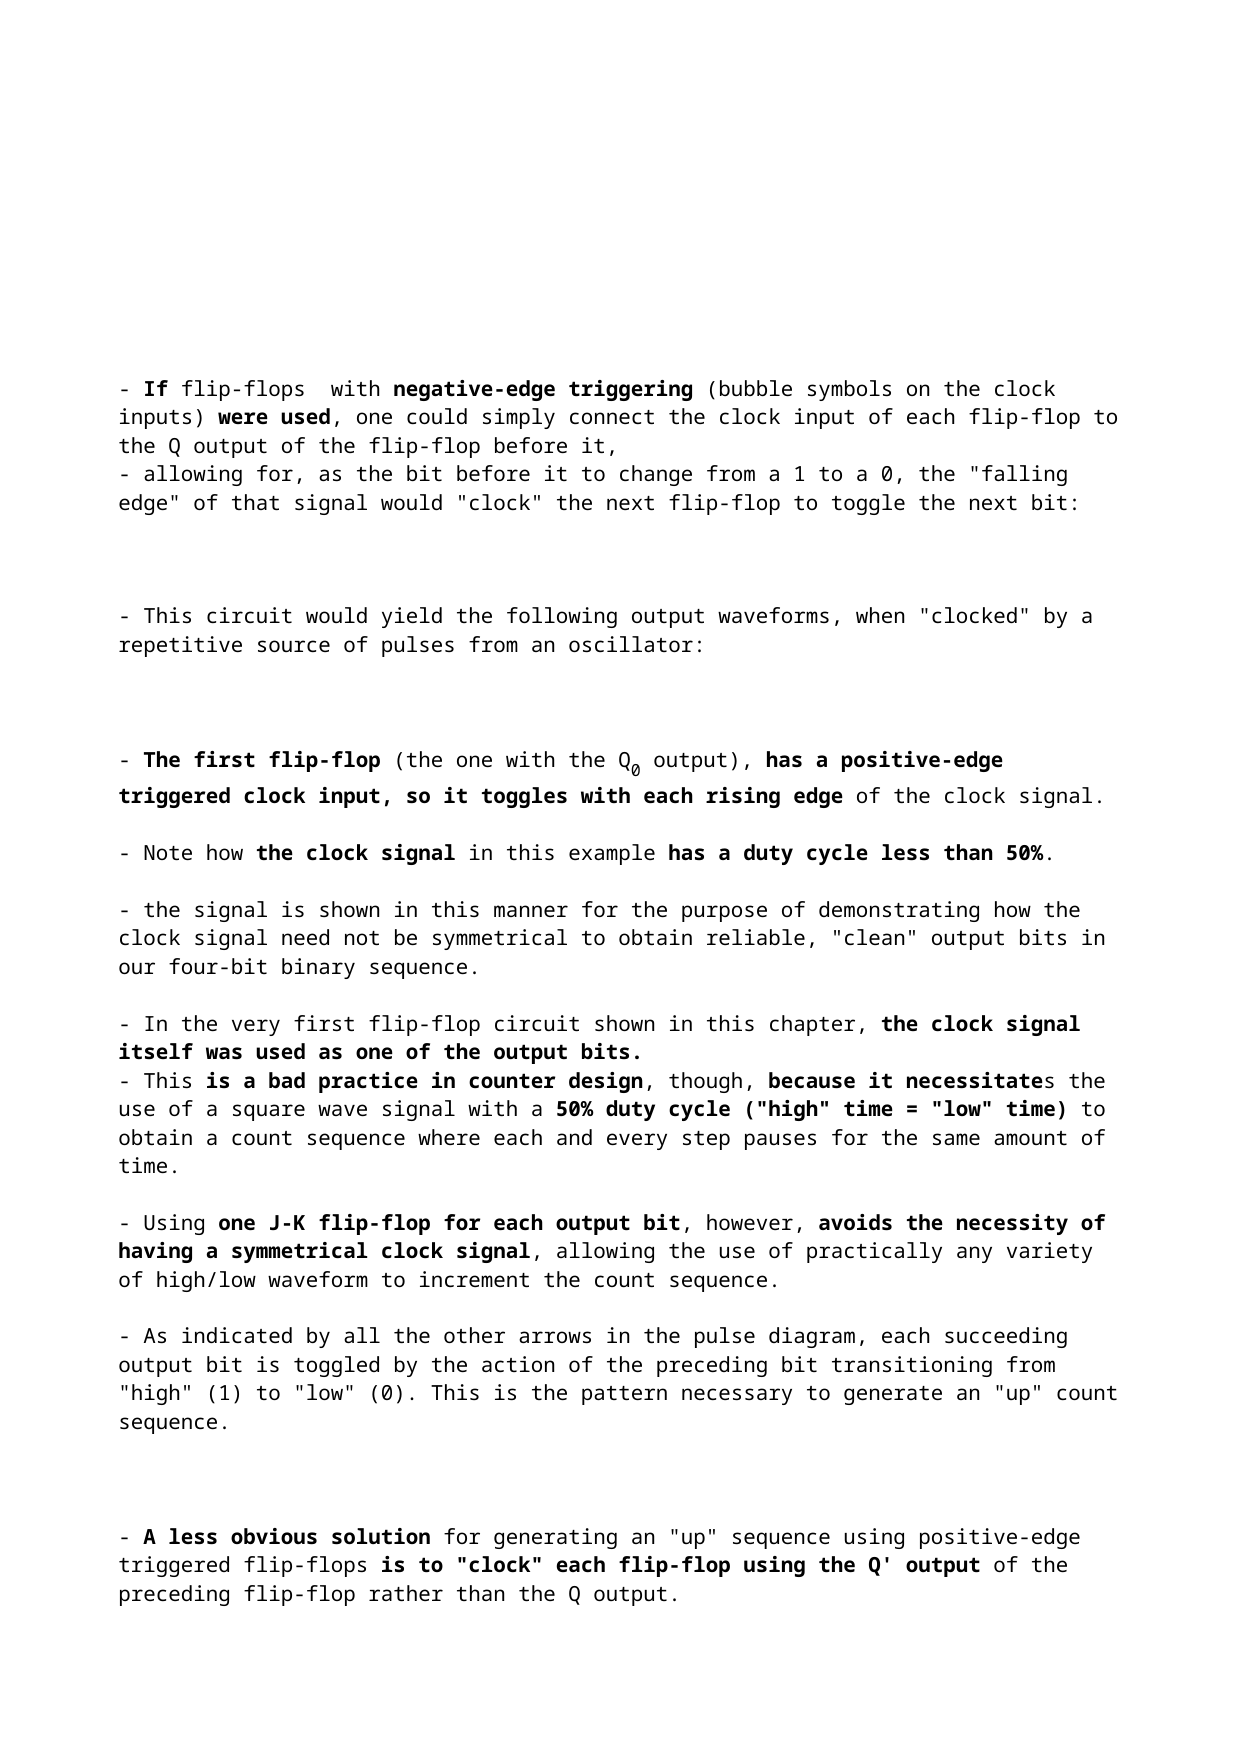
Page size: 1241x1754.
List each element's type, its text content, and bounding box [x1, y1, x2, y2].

text - Note how the clock signal in this example has a duty cycle less than 50%. [118, 838, 1122, 867]
text - the signal is shown in this manner for the purpose of demonstrating how the clock signal need not be symmetrical to obtain reliable, "clean" output bits in our four-bit binary sequence. [118, 895, 1122, 980]
text - Using one J-K flip-flop for each output bit, however, avoids the necessity of having a symmetrical clock signal, allowing the use of practically any variety of high/low waveform to increment the count sequence. [118, 1208, 1122, 1293]
text - If flip-flops with negative-edge triggering (bubble symbols on the clock inputs) were used, one could simply connect the clock input of each flip-flop to the Q output of the flip-flop before it, [118, 374, 1122, 459]
text - This circuit would yield the following output waveforms, when "clocked" by a repetitive source of pulses from an oscillator: [118, 602, 1122, 658]
text - The first flip-flop (the one with the Q0 output), has a positive-edge triggered clock input, so it toggles with each rising edge of the clock signal. [118, 745, 1122, 810]
text - A less obvious solution for generating an "up" sequence using positive-edge triggered flip-flops is to "clock" each flip-flop using the Q' output of the preceding flip-flop rather than the Q output. [118, 1522, 1122, 1607]
text - As indicated by all the other arrows in the pulse diagram, each succeeding output bit is toggled by the action of the preceding bit transitioning from "high" (1) to "low" (0). This is the pattern necessary to generate an "up" count sequence. [118, 1322, 1122, 1435]
text - This is a bad practice in counter design, though, because it necessitates the use of a square wave signal with a 50% duty cycle ("high" time = "low" time) to obtain a count sequence where each and every step pauses for the same amount of time. [118, 1066, 1122, 1179]
text - allowing for, as the bit before it to change from a 1 to a 0, the "falling edge" of that signal would "clock" the next flip-flop to toggle the next bit: [118, 459, 1122, 516]
text - In the very first flip-flop circuit shown in this chapter, the clock signal itself was used as one of the output bits. [118, 1009, 1122, 1066]
